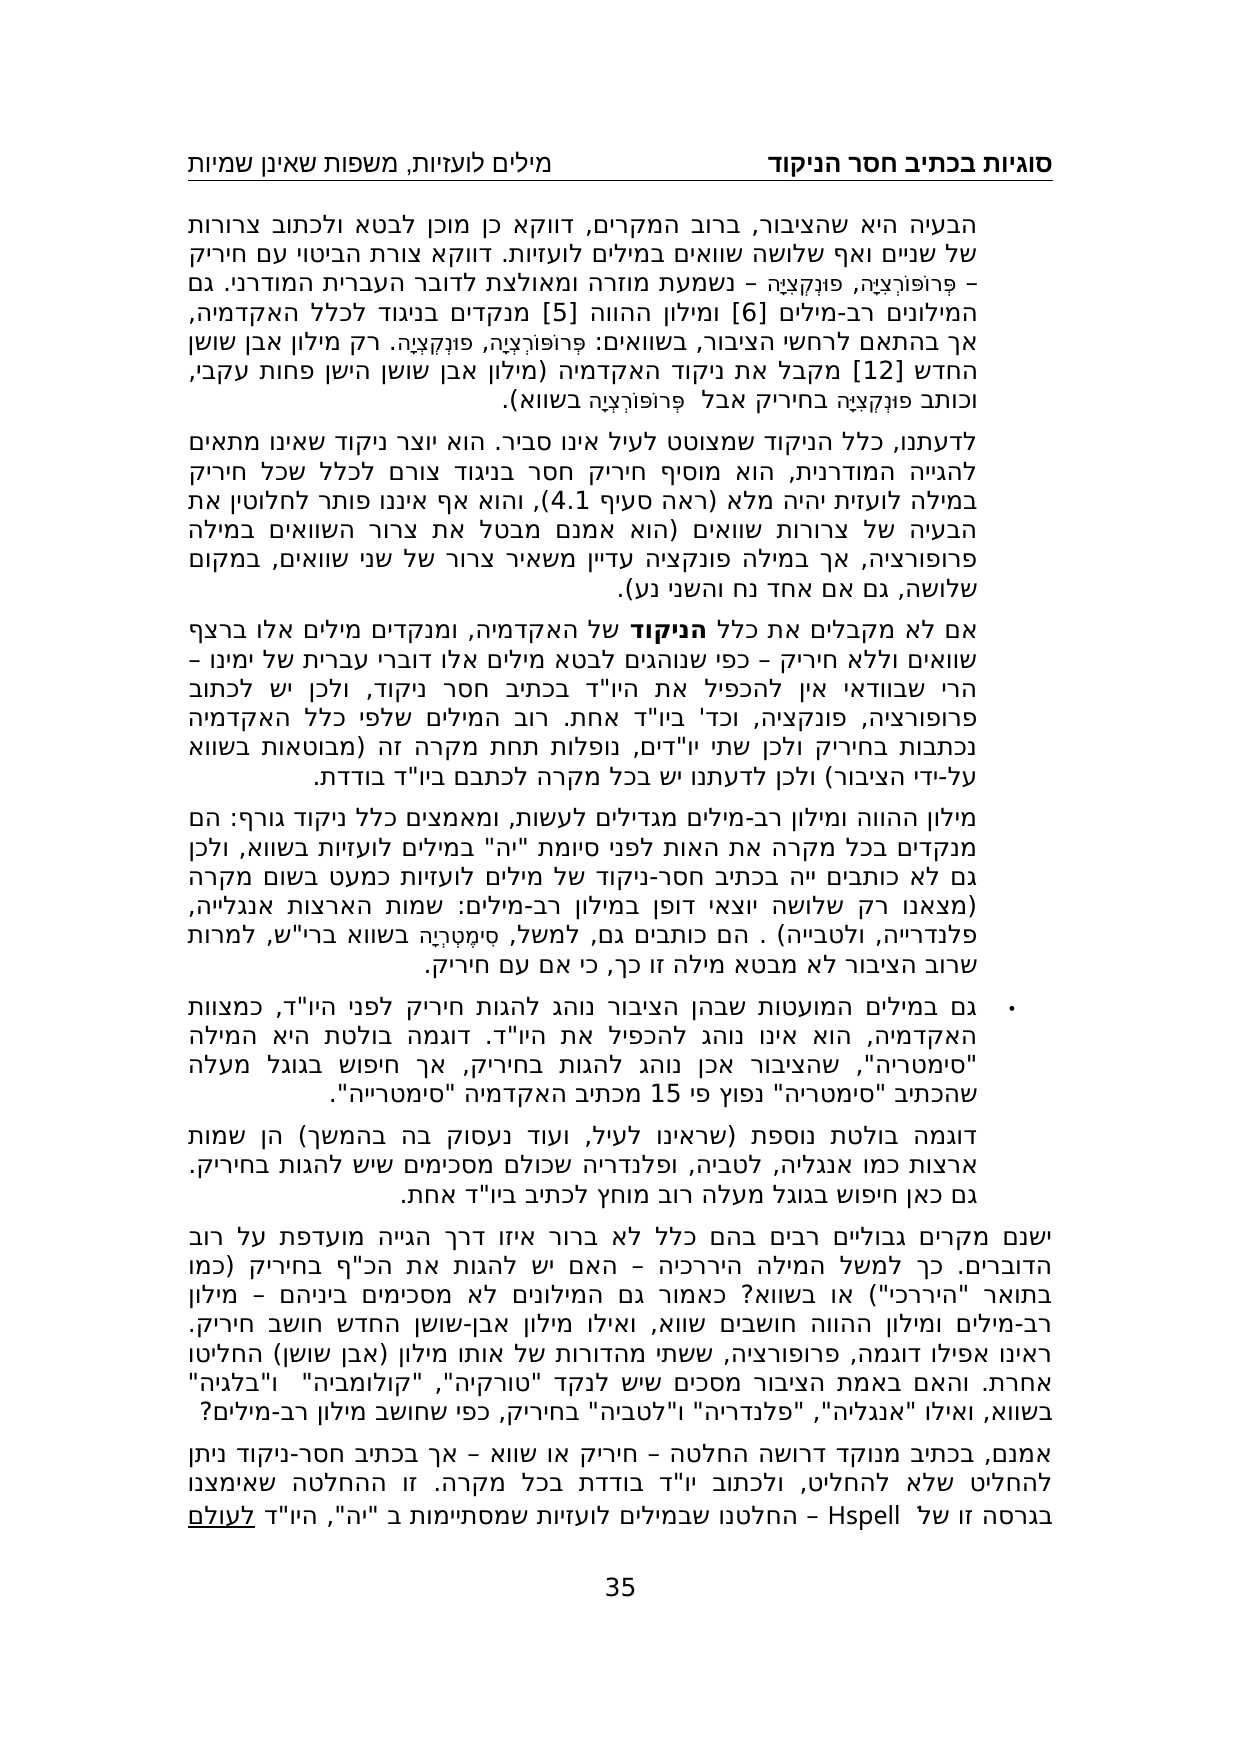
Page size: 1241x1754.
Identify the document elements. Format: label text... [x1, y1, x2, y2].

list מילון ההווה ומילון רב-מילים מגדילים לעשות, ומאמצים כלל ניקוד גורף: הם מנקדים בכל מקרה את האות לפני סיומת "יה" במילים לועזיות בשווא, ולכן גם לא כותבים ייה בכתיב חסר-ניקוד של מילים לועזיות כמעט בשום מקרה (מצאנו רק שלושה יוצאי דופן במילון רב-מילים: שמות הארצות אנגלייה, פלנדרייה, ולטבייה) . הם כותבים גם, למשל, סִימֶטְרְיָה בשווא ברי"ש, למרות שרוב הציבור לא מבטא מילה זו כך, כי אם עם חיריק. [187, 804, 1016, 979]
list אם לא מקבלים את כלל הניקוד של האקדמיה, ומנקדים מילים אלו ברצף שוואים וללא חיריק – כפי שנוהגים לבטא מילים אלו דוברי עברית של ימינו – הרי שבוודאי אין להכפיל את היו"ד בכתיב חסר ניקוד, ולכן יש לכתוב פרופורציה, פונקציה, וכד' ביו"ד אחת. רוב המילים שלפי כלל האקדמיה נכתבות בחיריק ולכן שתי יו"דים, נופלות תחת מקרה זה (מבוטאות בשווא על-ידי הציבור) ולכן לדעתנו יש בכל מקרה לכתבם ביו"ד בודדת. [187, 616, 1016, 791]
list דוגמה בולטת נוספת (שראינו לעיל, ועוד נעסוק בה בהמשך) הן שמות ארצות כמו אנגליה, לטביה, ופלנדריה שכולם מסכימים שיש להגות בחיריק. גם כאן חיפוש בגוגל מעלה רוב מוחץ לכתיב ביו"ד אחת. [187, 1121, 1016, 1209]
list הבעיה היא שהציבור, ברוב המקרים, דווקא כן מוכן לבטא ולכתוב צרורות של שניים ואף שלושה שוואים במילים לועזיות. דווקא צורת הביטוי עם חיריק – פְּרוֹפּוֹרְצִיָּה, פוּנְקְצִיָּה – נשמעת מוזרה ומאולצת לדובר העברית המודרני. גם המילונים רב-מילים [6] ומילון ההווה [5] מנקדים בניגוד לכלל האקדמיה, אך בהתאם לרחשי הציבור, בשוואים: פְּרוֹפּוֹרְצְיָה, פוּנְקְצְיָה. רק מילון אבן שושן החדש [12] מקבל את ניקוד האקדמיה (מילון אבן שושן הישן פחות עקבי, וכותב פוּנְקְצִיָּה בחיריק אבל פְּרוֹפּוֹרְצְיָה בשווא). [187, 210, 1016, 415]
text אמנם, בכתיב מנוקד דרושה החלטה – חיריק או שווא – אך בכתיב חסר-ניקוד ניתן להחליט שלא להחליט, ולכתוב יו"ד בודדת בכל מקרה. זו ההחלטה שאימצנו בגרסה זו של ׁHspell – החלטנו שבמילים לועזיות שמסתיימות ב "יה", היו"ד לעולם לא תוכפל. אנו מקפידים על כלל זה, ואפילו כותבים אנגליה וסימטריה. [187, 1439, 1053, 1532]
list לדעתנו, כלל הניקוד שמצוטט לעיל אינו סביר. הוא יוצר ניקוד שאינו מתאים להגייה המודרנית, הוא מוסיף חיריק חסר בניגוד צורם לכלל שכל חיריק במילה לועזית יהיה מלא (ראה סעיף 4.1), והוא אף איננו פותר לחלוטין את הבעיה של צרורות שוואים (הוא אמנם מבטל את צרור השוואים במילה פרופורציה, אך במילה פונקציה עדיין משאיר צרור של שני שוואים, במקום שלושה, גם אם אחד נח והשני נע). [187, 427, 1016, 603]
list גם במילים המועטות שבהן הציבור נוהג להגות חיריק לפני היו"ד, כמצוות האקדמיה, הוא אינו נוהג להכפיל את היו"ד. דוגמה בולטת היא המילה "סימטריה", שהציבור אכן נוהג להגות בחיריק, אך חיפוש בגוגל מעלה שהכתיב "סימטריה" נפוץ פי 15 מכתיב האקדמיה "סימטרייה". [187, 992, 1016, 1109]
text ישנם מקרים גבוליים רבים בהם כלל לא ברור איזו דרך הגייה מועדפת על רוב הדוברים. כך למשל המילה היררכיה – האם יש להגות את הכ"ף בחיריק (כמו בתואר "היררכי") או בשווא? כאמור גם המילונים לא מסכימים ביניהם – מילון רב-מילים ומילון ההווה חושבים שווא, ואילו מילון אבן-שושן החדש חושב חיריק. ראינו אפילו דוגמה, פרופורציה, ששתי מהדורות של אותו מילון (אבן שושן) החליטו אחרת. והאם באמת הציבור מסכים שיש לנקד "טורקיה", "קולומביה" ו"בלגיה" בשווא, ואילו "אנגליה", "פלנדריה" ו"לטביה" בחיריק, כפי שחושב מילון רב-מילים? [187, 1222, 1053, 1427]
